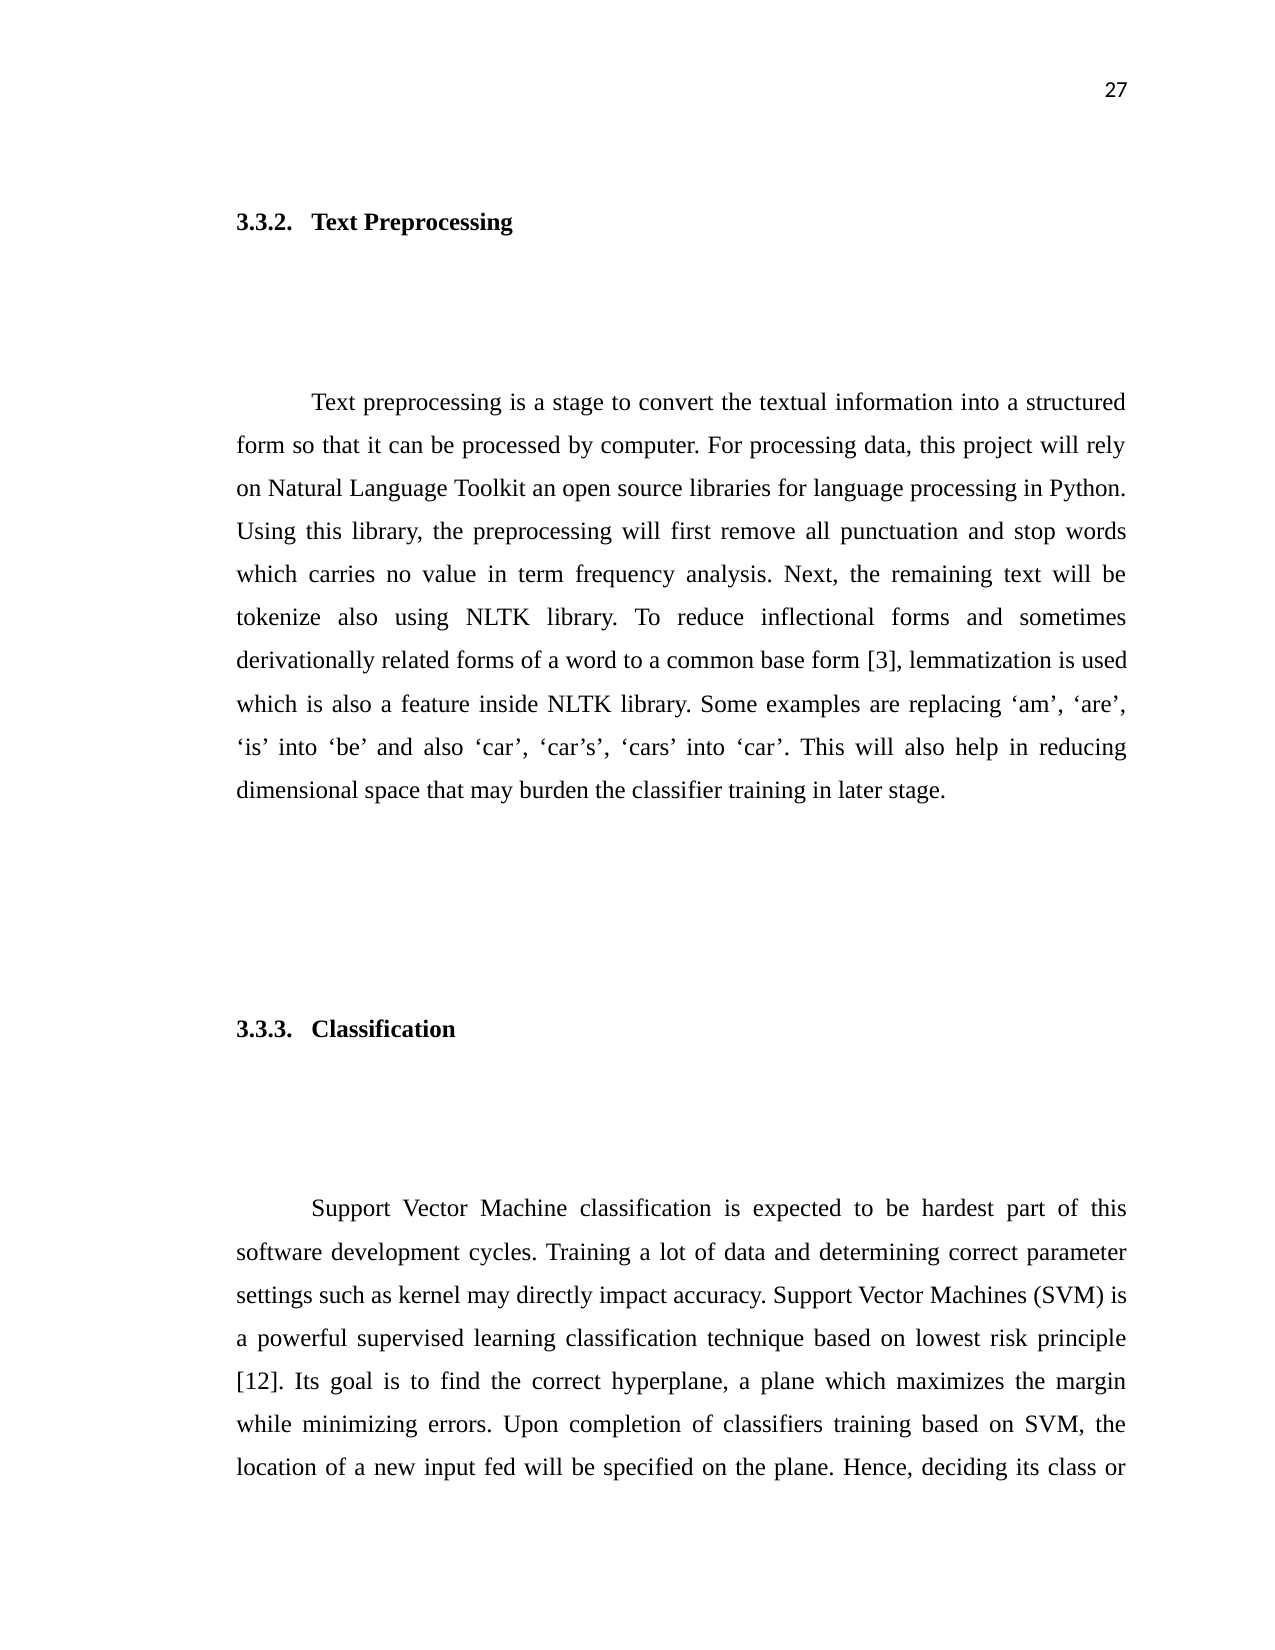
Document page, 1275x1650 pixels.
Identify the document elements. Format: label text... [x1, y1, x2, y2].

list Classification [236, 1014, 1127, 1043]
text Support Vector Machine classification is expected to be hardest part of this software development cycles. Training a lot of data and determining correct parameter settings such as kernel may directly impact accuracy. Support Vector Machines (SVM) is a powerful supervised learning classification technique based on lowest risk principle [ CITATION Sey16 \l 1033 ]. Its goal is to find the correct hyperplane, a plane which maximizes the margin while minimizing errors. Upon completion of classifiers training based on SVM, the location of a new input fed will be specified on the plane. Hence, deciding its class or category. An open source machine learning library for Python called scikit-learn will be used. It uses libsvm and liblinear libraires internally to handle all computations. This library also support several kernel such as RBF for classification. [236, 1193, 1127, 1481]
list Text Preprocessing [236, 207, 1127, 236]
text Text preprocessing is a stage to convert the textual information into a structured form so that it can be processed by computer. For processing data, this project will rely on Natural Language Toolkit an open source libraries for language processing in Python. Using this library, the preprocessing will first remove all punctuation and stop words which carries no value in term frequency analysis. Next, the remaining text will be tokenize also using NLTK library. To reduce inflectional forms and sometimes derivationally related forms of a word to a common base form [ CITATION Ste14 \l 1033 ], lemmatization is used which is also a feature inside NLTK library. Some examples are replacing ‘am’, ‘are’, ‘is’ into ‘be’ and also ‘car’, ‘car’s’, ‘cars’ into ‘car’. This will also help in reducing dimensional space that may burden the classifier training in later stage. [236, 387, 1127, 804]
